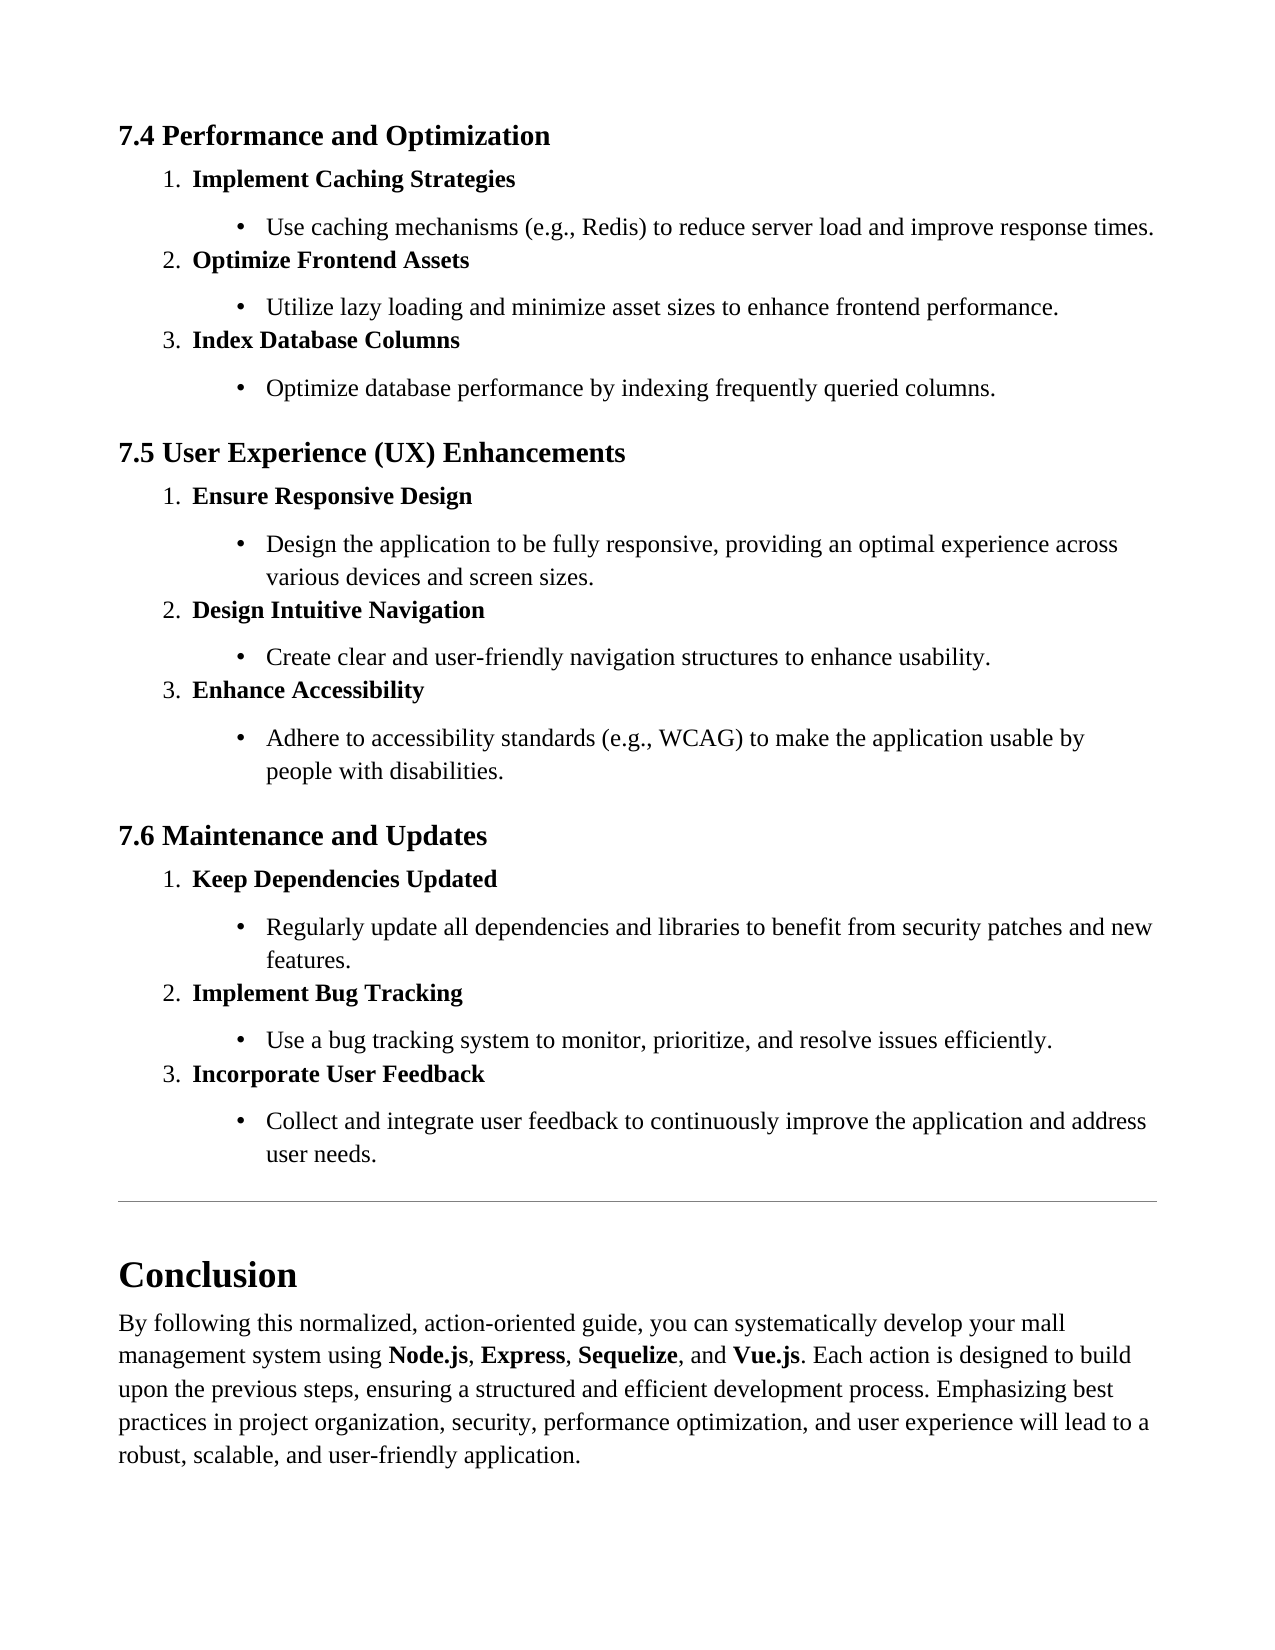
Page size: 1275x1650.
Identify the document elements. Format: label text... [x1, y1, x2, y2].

list Design Intuitive Navigation [162, 595, 1157, 624]
text By following this normalized, action-oriented guide, you can systematically develop your mall management system using Node.js, Express, Sequelize, and Vue.js. Each action is designed to build upon the previous steps, ensuring a structured and efficient development process. Emphasizing best practices in project organization, security, performance optimization, and user experience will lead to a robust, scalable, and user-friendly application. [118, 1308, 1157, 1468]
list Keep Dependencies Updated [162, 864, 1157, 893]
list Enhance Accessibility [162, 676, 1157, 704]
list Regularly update all dependencies and libraries to benefit from security patches and new features. [236, 912, 1157, 974]
list Incorporate User Feedback [162, 1059, 1157, 1087]
list Utilize lazy loading and minimize asset sizes to enhance frontend performance. [236, 292, 1157, 321]
list Ensure Responsive Design [162, 481, 1157, 510]
list Index Database Columns [162, 325, 1157, 354]
list Use a bug tracking system to monitor, prioritize, and resolve issues efficiently. [236, 1026, 1157, 1054]
list Create clear and user-friendly navigation structures to enhance usability. [236, 642, 1157, 671]
list Collect and integrate user feedback to continuously improve the application and address user needs. [236, 1106, 1157, 1168]
list Implement Bug Tracking [162, 978, 1157, 1007]
list Design the application to be fully responsive, providing an optimal experience across various devices and screen sizes. [236, 529, 1157, 591]
list Adhere to accessibility standards (e.g., WCAG) to make the application usable by people with disabilities. [236, 723, 1157, 785]
subtitle 7.4 Performance and Optimization [118, 118, 1157, 152]
list Optimize database performance by indexing frequently queried columns. [236, 373, 1157, 402]
list Use caching mechanisms (e.g., Redis) to reduce server load and improve response times. [236, 212, 1157, 241]
subtitle 7.5 User Experience (UX) Enhancements [118, 435, 1157, 469]
subtitle 7.6 Maintenance and Updates [118, 818, 1157, 852]
subtitle Conclusion [118, 1252, 1157, 1295]
list Implement Caching Strategies [162, 164, 1157, 193]
list Optimize Frontend Assets [162, 245, 1157, 273]
